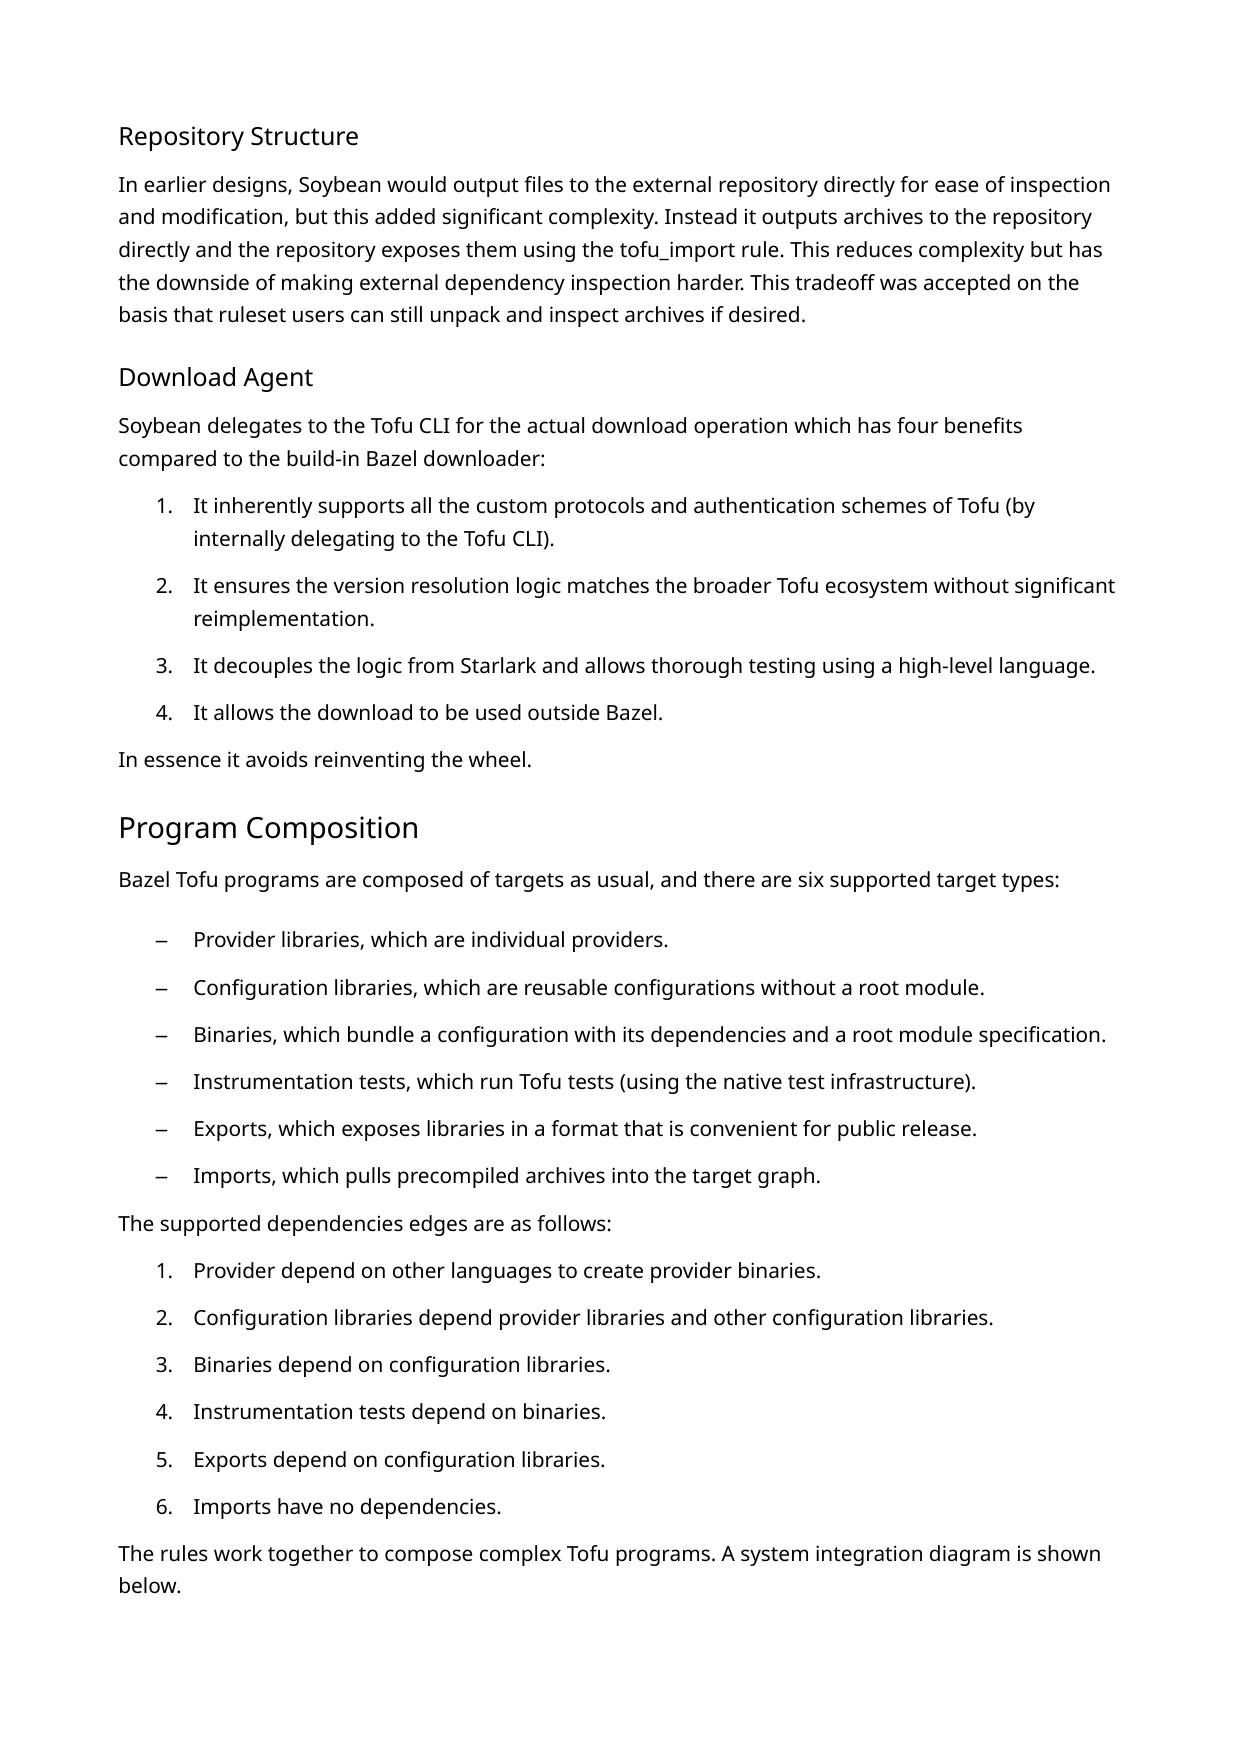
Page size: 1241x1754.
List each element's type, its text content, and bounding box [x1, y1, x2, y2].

list Instrumentation tests, which run Tofu tests (using the native test infrastructure). [156, 1067, 1122, 1096]
list Imports, which pulls precompiled archives into the target graph. [156, 1162, 1122, 1190]
subtitle Repository Structure [118, 118, 1122, 152]
text Soybean delegates to the Tofu CLI for the actual download operation which has four benefits compared to the build-in Bazel downloader: [118, 412, 1122, 473]
list It inherently supports all the custom protocols and authentication schemes of Tofu (by internally delegating to the Tofu CLI). [156, 491, 1122, 552]
subtitle Download Agent [118, 360, 1122, 394]
list It allows the download to be used outside Bazel. [156, 698, 1122, 727]
list Imports have no dependencies. [156, 1492, 1122, 1520]
text The rules work together to compose complex Tofu programs. A system integration diagram is shown below. [118, 1539, 1122, 1600]
list Exports depend on configuration libraries. [156, 1445, 1122, 1473]
list Configuration libraries depend provider libraries and other configuration libraries. [156, 1303, 1122, 1332]
text In earlier designs, Soybean would output files to the external repository directly for ease of inspection and modification, but this added significant complexity. Instead it outputs archives to the repository directly and the repository exposes them using the tofu_import rule. This reduces complexity but has the downside of making external dependency inspection harder. This tradeoff was accepted on the basis that ruleset users can still unpack and inspect archives if desired. [118, 170, 1122, 329]
list Binaries, which bundle a configuration with its dependencies and a root module specification. [156, 1020, 1122, 1048]
list It decouples the logic from Starlark and allows thorough testing using a high-level language. [156, 651, 1122, 679]
list Binaries depend on configuration libraries. [156, 1350, 1122, 1379]
list Provider depend on other languages to create provider binaries. [156, 1256, 1122, 1284]
text The supported dependencies edges are as follows: [118, 1209, 1122, 1237]
list It ensures the version resolution logic matches the broader Tofu ecosystem without significant reimplementation. [156, 571, 1122, 632]
list Provider libraries, which are individual providers. [156, 926, 1122, 954]
list Configuration libraries, which are reusable configurations without a root module. [156, 973, 1122, 1001]
subtitle Program Composition [118, 807, 1122, 847]
list Exports, which exposes libraries in a format that is convenient for public release. [156, 1114, 1122, 1143]
list Instrumentation tests depend on binaries. [156, 1397, 1122, 1426]
text In essence it avoids reinventing the wheel. [118, 745, 1122, 774]
text Bazel Tofu programs are composed of targets as usual, and there are six supported target types: [118, 865, 1122, 894]
